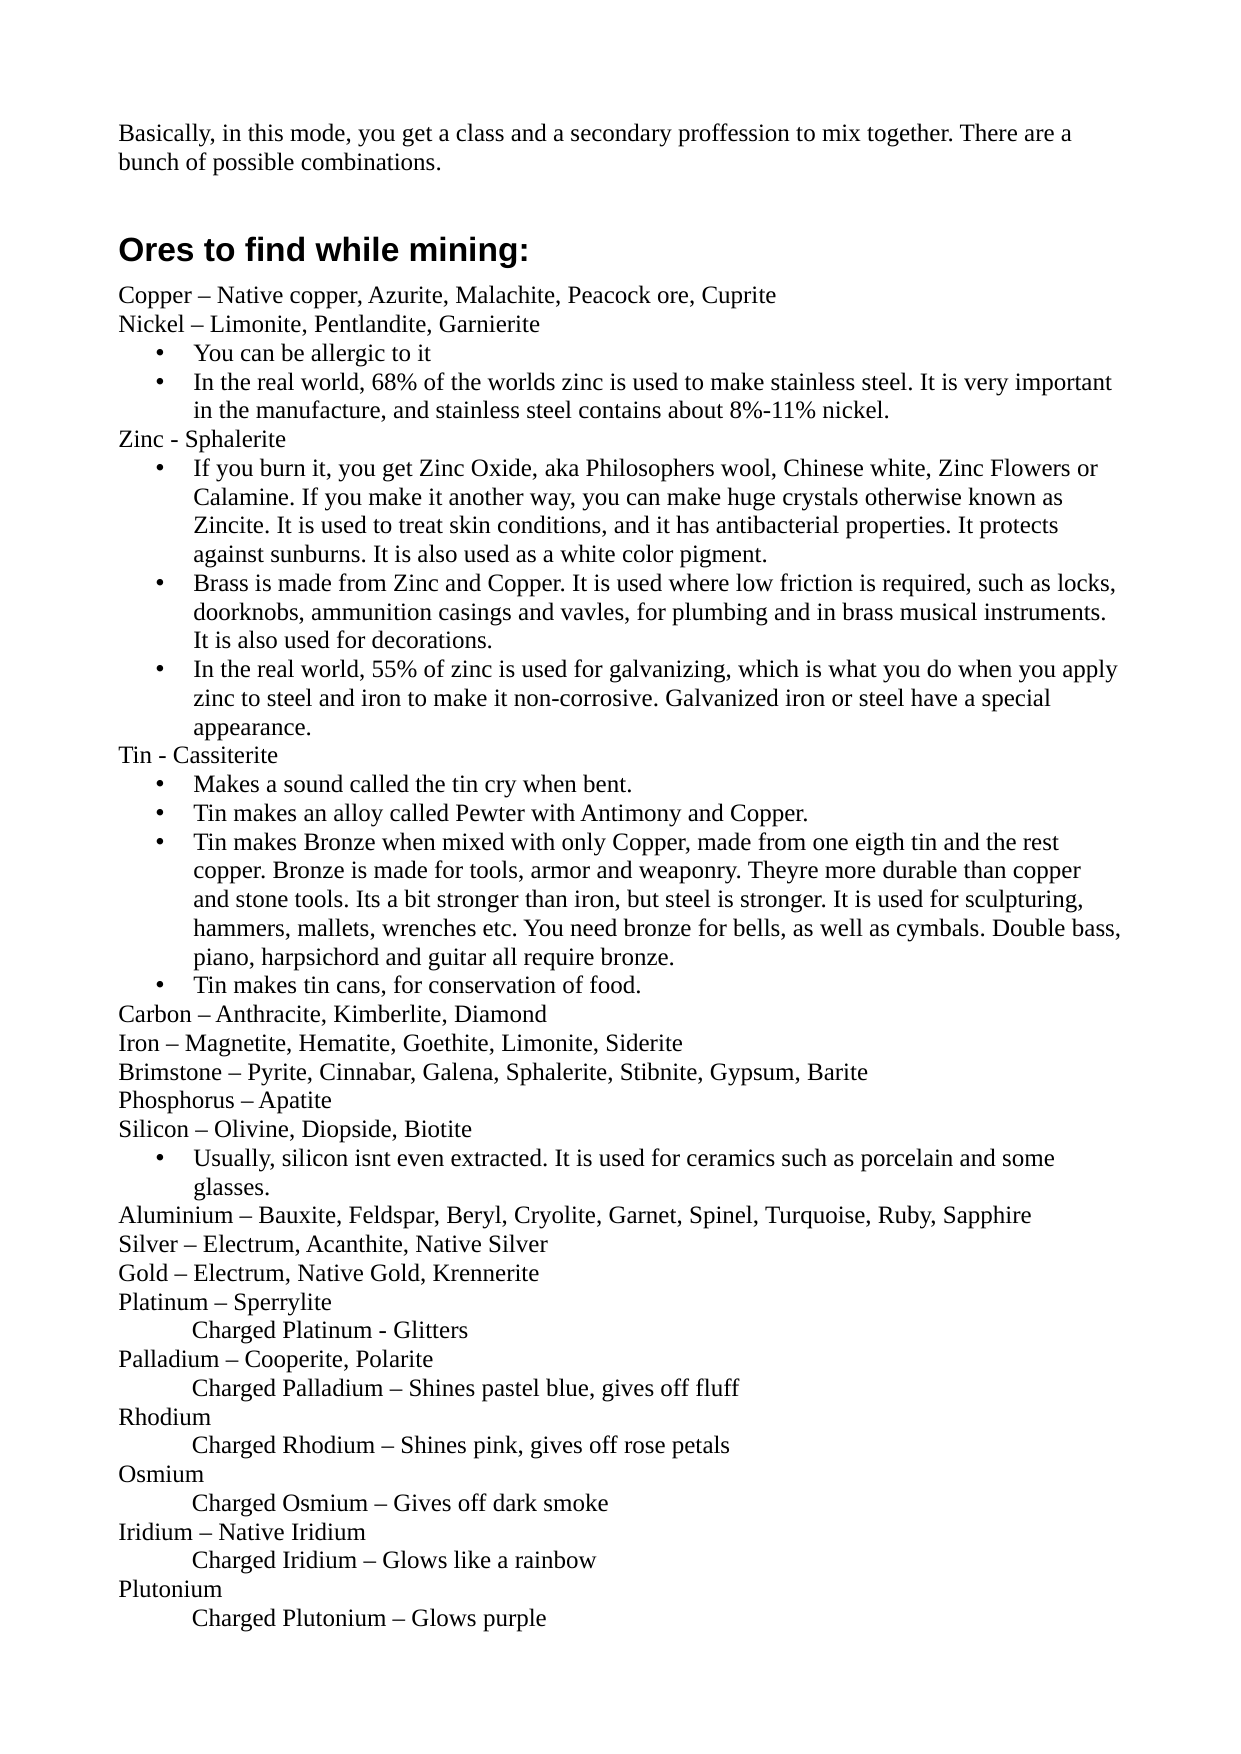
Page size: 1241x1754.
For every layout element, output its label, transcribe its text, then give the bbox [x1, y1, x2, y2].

list Makes a sound called the tin cry when bent. [156, 769, 1122, 798]
subtitle Ores to find while mining: [118, 229, 1122, 268]
text Iron – Magnetite, Hematite, Goethite, Limonite, Siderite [118, 1028, 1122, 1057]
text Charged Palladium – Shines pastel blue, gives off fluff [118, 1373, 1122, 1402]
text Aluminium – Bauxite, Feldspar, Beryl, Cryolite, Garnet, Spinel, Turquoise, Ruby, Sapphire [118, 1201, 1122, 1229]
text Osmium [118, 1459, 1122, 1488]
text Basically, in this mode, you get a class and a secondary proffession to mix together. There are a bunch of possible combinations. [118, 118, 1122, 176]
text Zinc - Sphalerite [118, 424, 1122, 453]
text Tin - Cassiterite [118, 741, 1122, 769]
text Nickel – Limonite, Pentlandite, Garnierite [118, 309, 1122, 338]
text Brimstone – Pyrite, Cinnabar, Galena, Sphalerite, Stibnite, Gypsum, Barite [118, 1057, 1122, 1086]
text Silver – Electrum, Acanthite, Native Silver [118, 1229, 1122, 1258]
text Charged Rhodium – Shines pink, gives off rose petals [118, 1431, 1122, 1459]
text Charged Platinum - Glitters [118, 1316, 1122, 1344]
list If you burn it, you get Zinc Oxide, aka Philosophers wool, Chinese white, Zinc Flowers or Calamine. If you make it another way, you can make huge crystals otherwise known as Zincite. It is used to treat skin conditions, and it has antibacterial properties. It protects against sunburns. It is also used as a white color pigment. [156, 453, 1122, 568]
text Charged Osmium – Gives off dark smoke [118, 1488, 1122, 1517]
text Copper – Native copper, Azurite, Malachite, Peacock ore, Cuprite [118, 281, 1122, 309]
text Phosphorus – Apatite [118, 1086, 1122, 1114]
text Platinum – Sperrylite [118, 1287, 1122, 1316]
list Tin makes an alloy called Pewter with Antimony and Copper. [156, 798, 1122, 827]
text Carbon – Anthracite, Kimberlite, Diamond [118, 999, 1122, 1028]
list In the real world, 68% of the worlds zinc is used to make stainless steel. It is very important in the manufacture, and stainless steel contains about 8%-11% nickel. [156, 367, 1122, 424]
text Rhodium [118, 1402, 1122, 1431]
list In the real world, 55% of zinc is used for galvanizing, which is what you do when you apply zinc to steel and iron to make it non-corrosive. Galvanized iron or steel have a special appearance. [156, 654, 1122, 741]
text Plutonium [118, 1574, 1122, 1603]
text Silicon – Olivine, Diopside, Biotite [118, 1114, 1122, 1143]
list Brass is made from Zinc and Copper. It is used where low friction is required, such as locks, doorknobs, ammunition casings and vavles, for plumbing and in brass musical instruments. It is also used for decorations. [156, 568, 1122, 654]
list Usually, silicon isnt even extracted. It is used for ceramics such as porcelain and some glasses. [156, 1143, 1122, 1201]
list Tin makes tin cans, for conservation of food. [156, 971, 1122, 999]
list Tin makes Bronze when mixed with only Copper, made from one eigth tin and the rest copper. Bronze is made for tools, armor and weaponry. Theyre more durable than copper and stone tools. Its a bit stronger than iron, but steel is stronger. It is used for sculpturing, hammers, mallets, wrenches etc. You need bronze for bells, as well as cymbals. Double bass, piano, harpsichord and guitar all require bronze. [156, 827, 1122, 971]
text Gold – Electrum, Native Gold, Krennerite [118, 1258, 1122, 1287]
text Charged Iridium – Glows like a rainbow [118, 1546, 1122, 1574]
text Charged Plutonium – Glows purple [118, 1603, 1122, 1632]
text Palladium – Cooperite, Polarite [118, 1344, 1122, 1373]
list You can be allergic to it [156, 338, 1122, 367]
text Iridium – Native Iridium [118, 1517, 1122, 1546]
